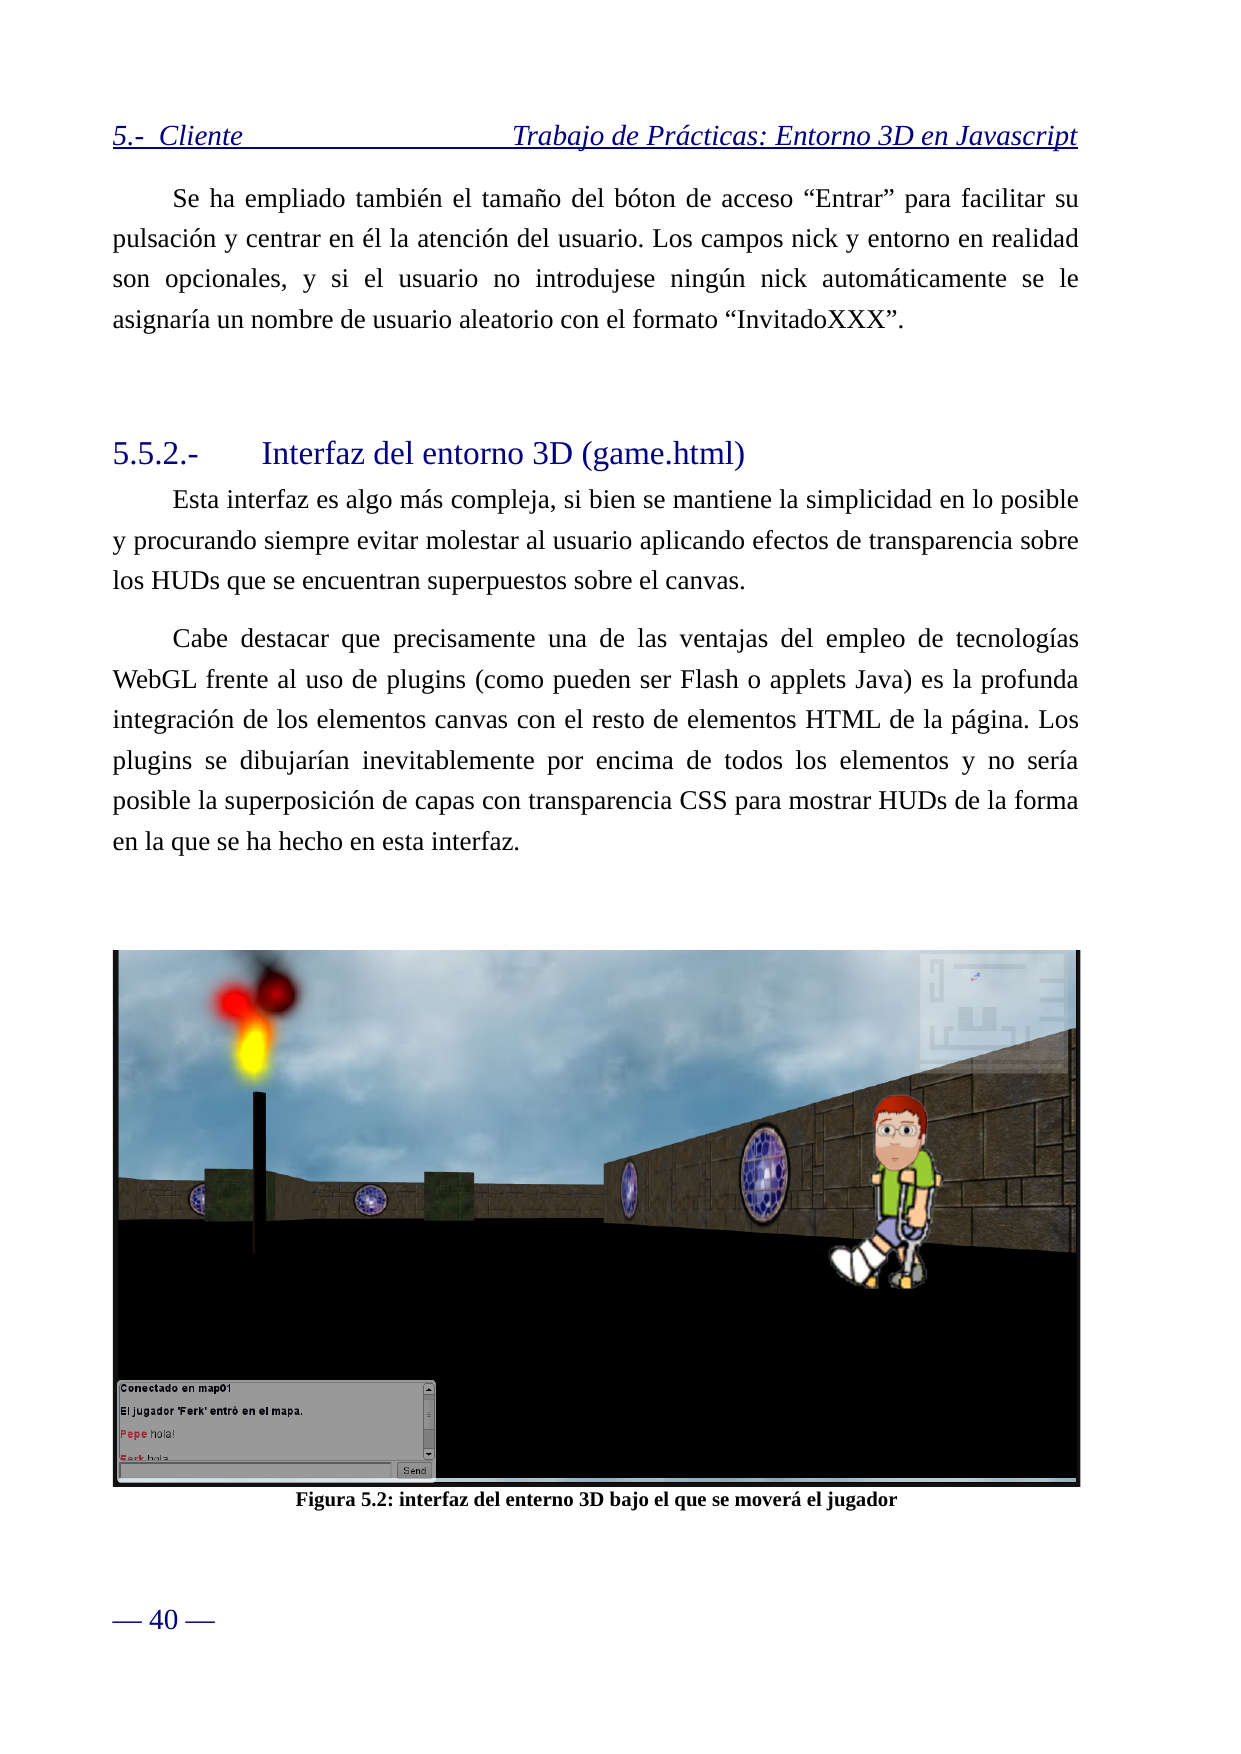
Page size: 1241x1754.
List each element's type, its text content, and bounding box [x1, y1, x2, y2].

text Esta interfaz es algo más compleja, si bien se mantiene la simplicidad en lo posible y procurando siempre evitar molestar al usuario aplicando efectos de transparencia sobre los HUDs que se encuentran superpuestos sobre el canvas. [112, 483, 1080, 595]
subtitle Interfaz del entorno 3D (game.html) [112, 433, 1080, 471]
text Se ha empliado también el tamaño del bóton de acceso “Entrar” para facilitar su pulsación y centrar en él la atención del usuario. Los campos nick y entorno en realidad son opcionales, y si el usuario no introdujese ningún nick automáticamente se le asignaría un nombre de usuario aleatorio con el formato “InvitadoXXX”. [112, 182, 1080, 334]
picture [112, 950, 1081, 1487]
text Figura 5.2: interfaz del enterno 3D bajo el que se moverá el jugador [113, 1487, 1080, 1511]
text Cabe destacar que precisamente una de las ventajas del empleo de tecnologías WebGL frente al uso de plugins (como pueden ser Flash o applets Java) es la profunda integración de los elementos canvas con el resto de elementos HTML de la página. Los plugins se dibujarían inevitablemente por encima de todos los elementos y no sería posible la superposición de capas con transparencia CSS para mostrar HUDs de la forma en la que se ha hecho en esta interfaz. [112, 623, 1080, 856]
